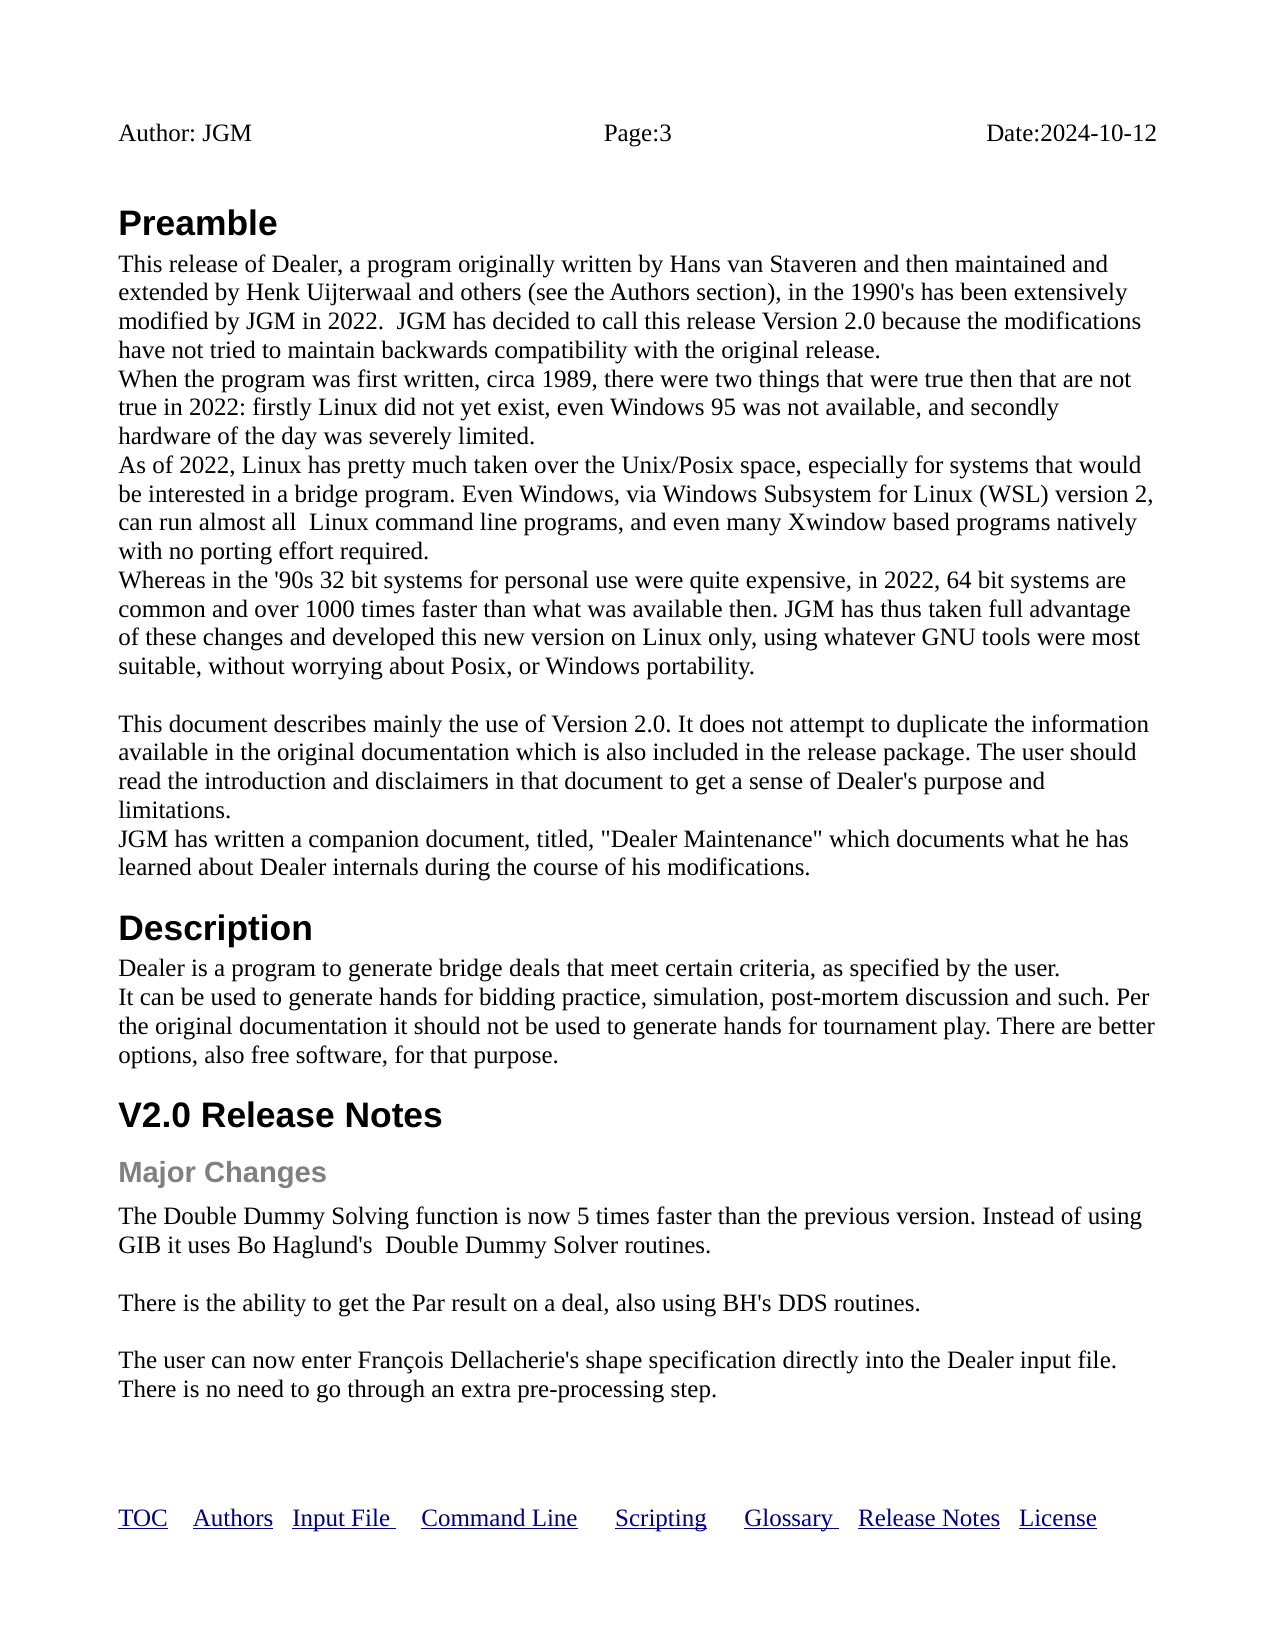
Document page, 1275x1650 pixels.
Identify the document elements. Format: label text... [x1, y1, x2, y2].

text This document describes mainly the use of Version 2.0. It does not attempt to duplicate the information available in the original documentation which is also included in the release package. The user should read the introduction and disclaimers in that document to get a sense of Dealer's purpose and limitations. [118, 709, 1157, 824]
text Dealer is a program to generate bridge deals that meet certain criteria, as specified by the user. [118, 953, 1157, 982]
text The user can now enter François Dellacherie's shape specification directly into the Dealer input file. There is no need to go through an extra pre-processing step. [118, 1345, 1157, 1403]
text JGM has written a companion document, titled, "Dealer Maintenance" which documents what he has learned about Dealer internals during the course of his modifications. [118, 824, 1157, 881]
text It can be used to generate hands for bidding practice, simulation, post-mortem discussion and such. Per the original documentation it should not be used to generate hands for tournament play. There are better options, also free software, for that purpose. [118, 982, 1157, 1068]
subtitle V2.0 Release Notes [118, 1094, 1157, 1135]
subtitle Preamble [118, 202, 1157, 243]
subtitle Major Changes [118, 1155, 1157, 1189]
text The Double Dummy Solving function is now 5 times faster than the previous version. Instead of using GIB it uses Bo Haglund's Double Dummy Solver routines. [118, 1201, 1157, 1259]
subtitle Description [118, 907, 1157, 947]
text There is the ability to get the Par result on a deal, also using BH's DDS routines. [118, 1288, 1157, 1316]
text When the program was first written, circa 1989, there were two things that were true then that are not true in 2022: firstly Linux did not yet exist, even Windows 95 was not available, and secondly hardware of the day was severely limited. As of 2022, Linux has pretty much taken over the Unix/Posix space, especially for systems that would be interested in a bridge program. Even Windows, via Windows Subsystem for Linux (WSL) version 2, can run almost all Linux command line programs, and even many Xwindow based programs natively with no porting effort required. Whereas in the '90s 32 bit systems for personal use were quite expensive, in 2022, 64 bit systems are common and over 1000 times faster than what was available then. JGM has thus taken full advantage of these changes and developed this new version on Linux only, using whatever GNU tools were most suitable, without worrying about Posix, or Windows portability. [118, 364, 1157, 680]
text This release of Dealer, a program originally written by Hans van Staveren and then maintained and extended by Henk Uijterwaal and others (see the Authors section), in the 1990's has been extensively modified by JGM in 2022. JGM has decided to call this release Version 2.0 because the modifications have not tried to maintain backwards compatibility with the original release. [118, 249, 1157, 364]
